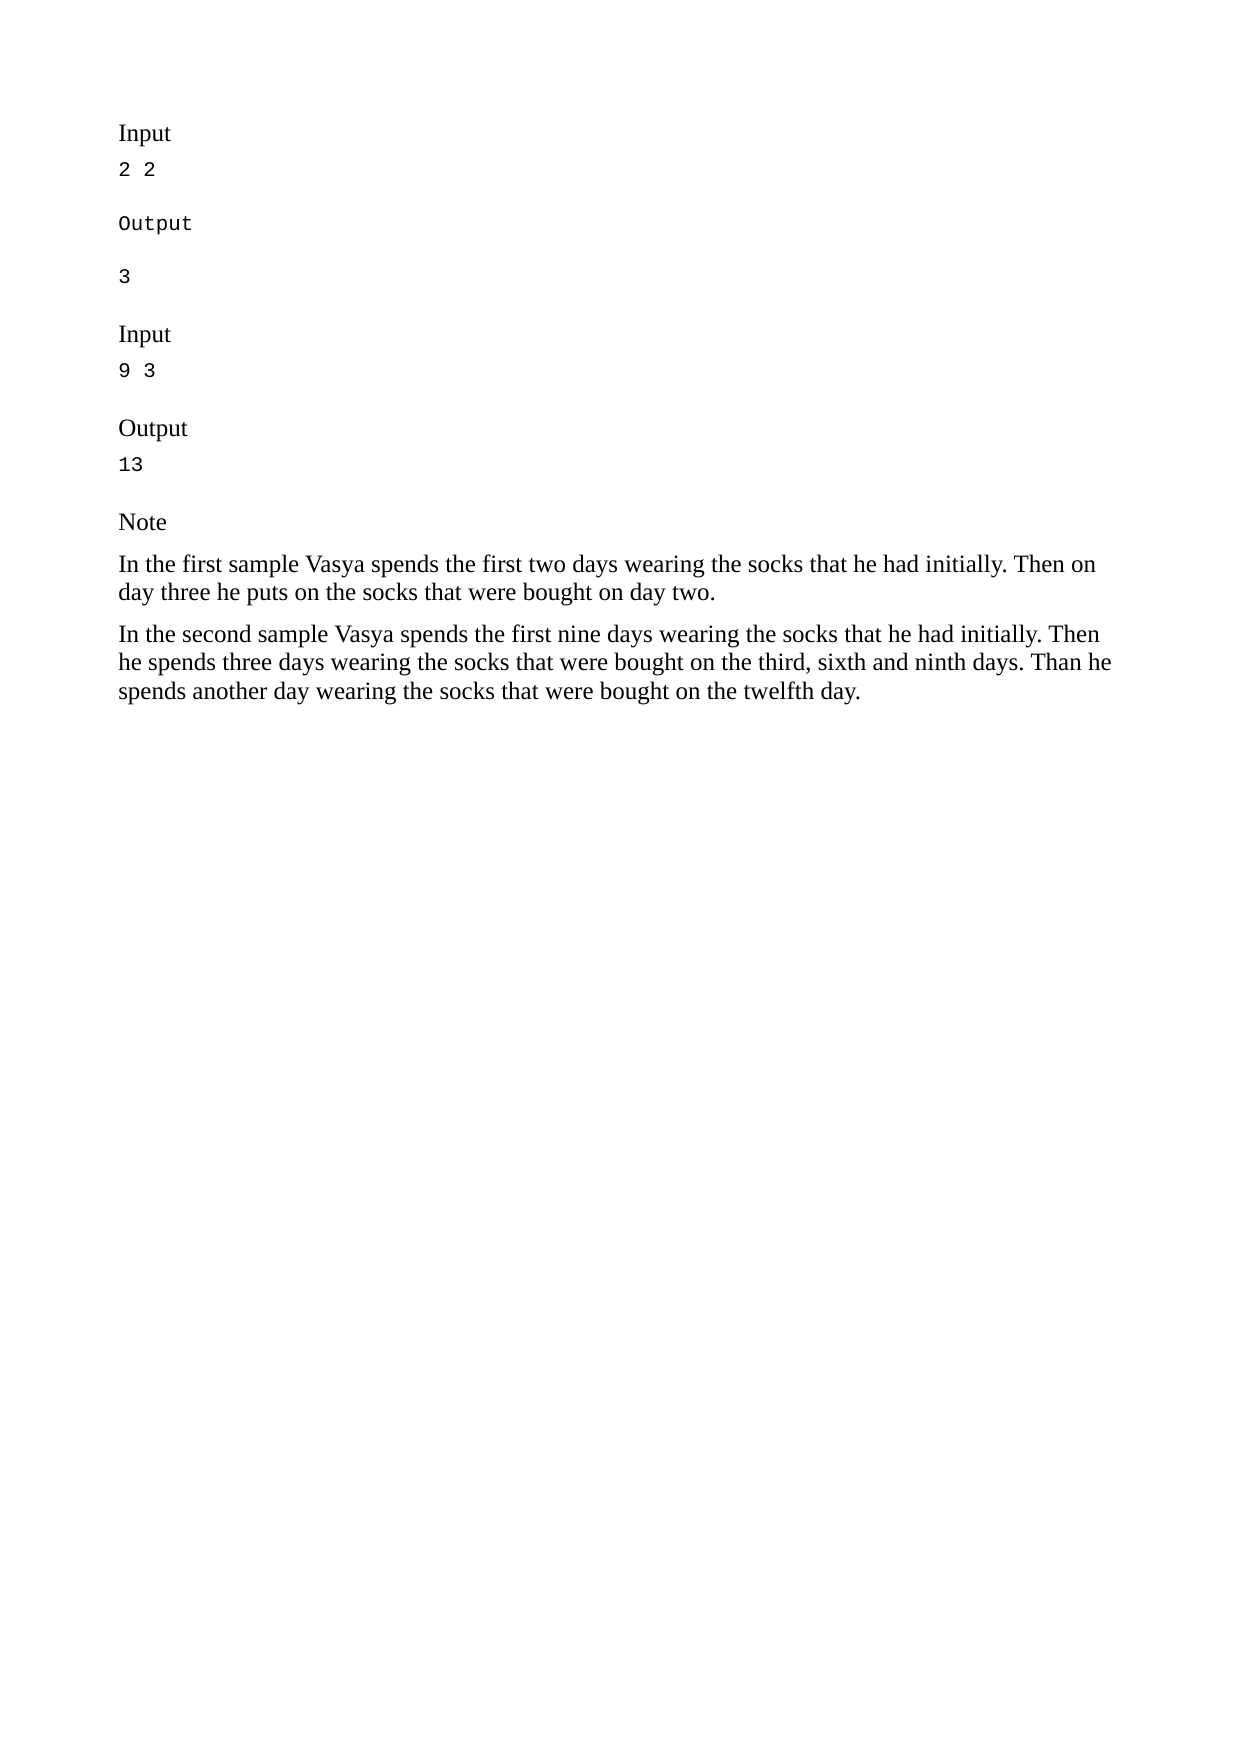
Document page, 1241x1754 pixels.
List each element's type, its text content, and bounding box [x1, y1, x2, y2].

text Input [118, 319, 1122, 347]
text Input [118, 118, 1122, 147]
text Note [118, 507, 1122, 536]
text In the second sample Vasya spends the first nine days wearing the socks that he had initially. Then he spends three days wearing the socks that were bought on the third, sixth and ninth days. Than he spends another day wearing the socks that were bought on the twelfth day. [118, 619, 1122, 705]
text 9 3 [118, 360, 1122, 384]
text Output [118, 413, 1122, 442]
text 2 2 [118, 159, 1122, 183]
text Output [118, 212, 1122, 236]
text In the first sample Vasya spends the first two days wearing the socks that he had initially. Then on day three he puts on the socks that were bought on day two. [118, 549, 1122, 606]
text 3 [118, 266, 1122, 289]
text 13 [118, 454, 1122, 478]
